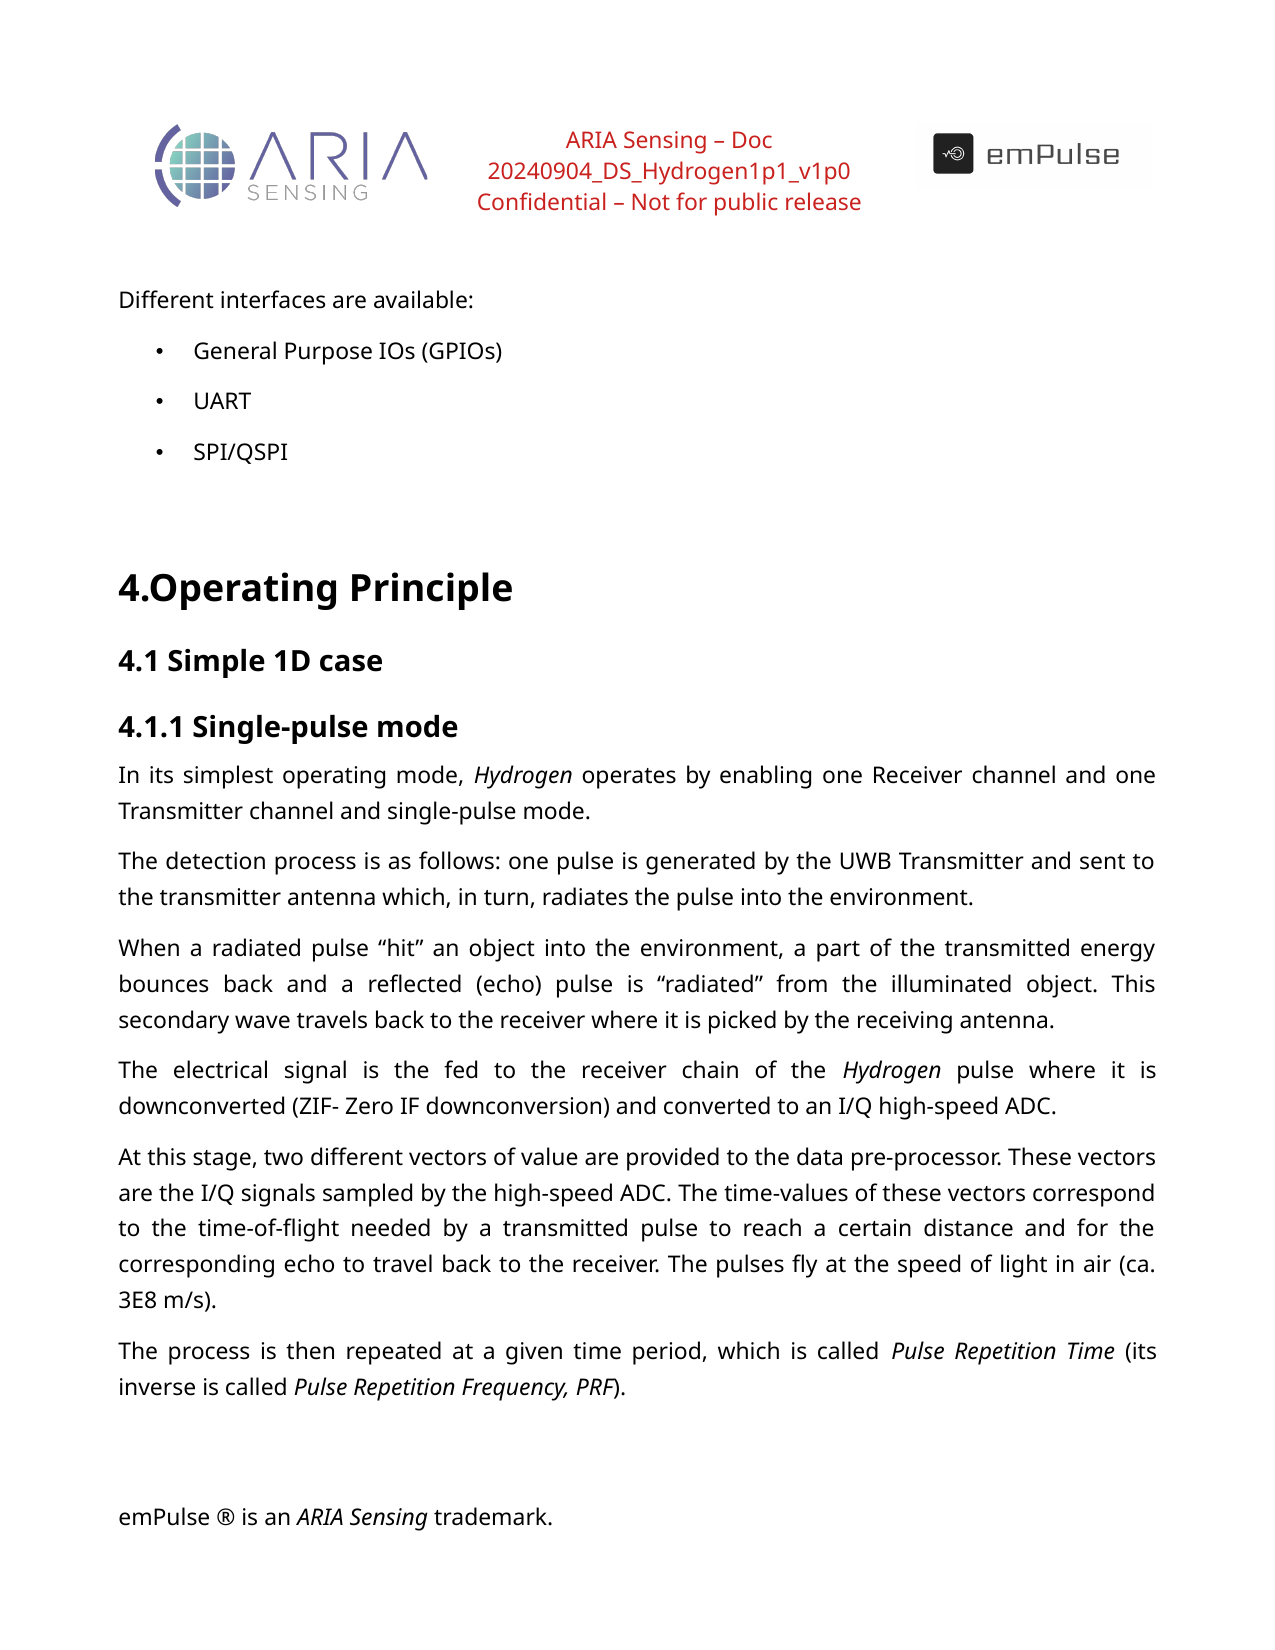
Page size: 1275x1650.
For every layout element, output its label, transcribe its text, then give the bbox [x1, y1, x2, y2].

text The electrical signal is the fed to the receiver chain of the Hydrogen pulse where it is downconverted (ZIF- Zero IF downconversion) and converted to an I/Q high-speed ADC. [118, 1054, 1157, 1121]
picture [916, 123, 1152, 190]
list UART [156, 385, 1157, 416]
text Different interfaces are available: [118, 284, 1157, 315]
picture [155, 123, 428, 207]
subtitle 4.1.1 Single-pulse mode [118, 707, 1157, 746]
text The detection process is as follows: one pulse is generated by the UWB Transmitter and sent to the transmitter antenna which, in turn, radiates the pulse into the environment. [118, 845, 1157, 912]
text When a radiated pulse “hit” an object into the environment, a part of the transmitted energy bounces back and a reflected (echo) pulse is “radiated” from the illuminated object. This secondary wave travels back to the receiver where it is picked by the receiving antenna. [118, 932, 1157, 1035]
text In its simplest operating mode, Hydrogen operates by enabling one Receiver channel and one Transmitter channel and single-pulse mode. [118, 759, 1157, 826]
text The process is then repeated at a given time period, which is called Pulse Repetition Time (its inverse is called Pulse Repetition Frequency, PRF). [118, 1335, 1157, 1402]
subtitle 4.1 Simple 1D case [118, 640, 1157, 679]
list General Purpose IOs (GPIOs) [156, 334, 1157, 366]
list SPI/QSPI [156, 436, 1157, 467]
subtitle 4.Operating Principle [118, 562, 1157, 613]
text At this stage, two different vectors of value are provided to the data pre-processor. These vectors are the I/Q signals sampled by the high-speed ADC. The time-values of these vectors correspond to the time-of-flight needed by a transmitted pulse to reach a certain distance and for the corresponding echo to travel back to the receiver. The pulses fly at the speed of light in air (ca. 3E8 m/s). [118, 1141, 1157, 1316]
